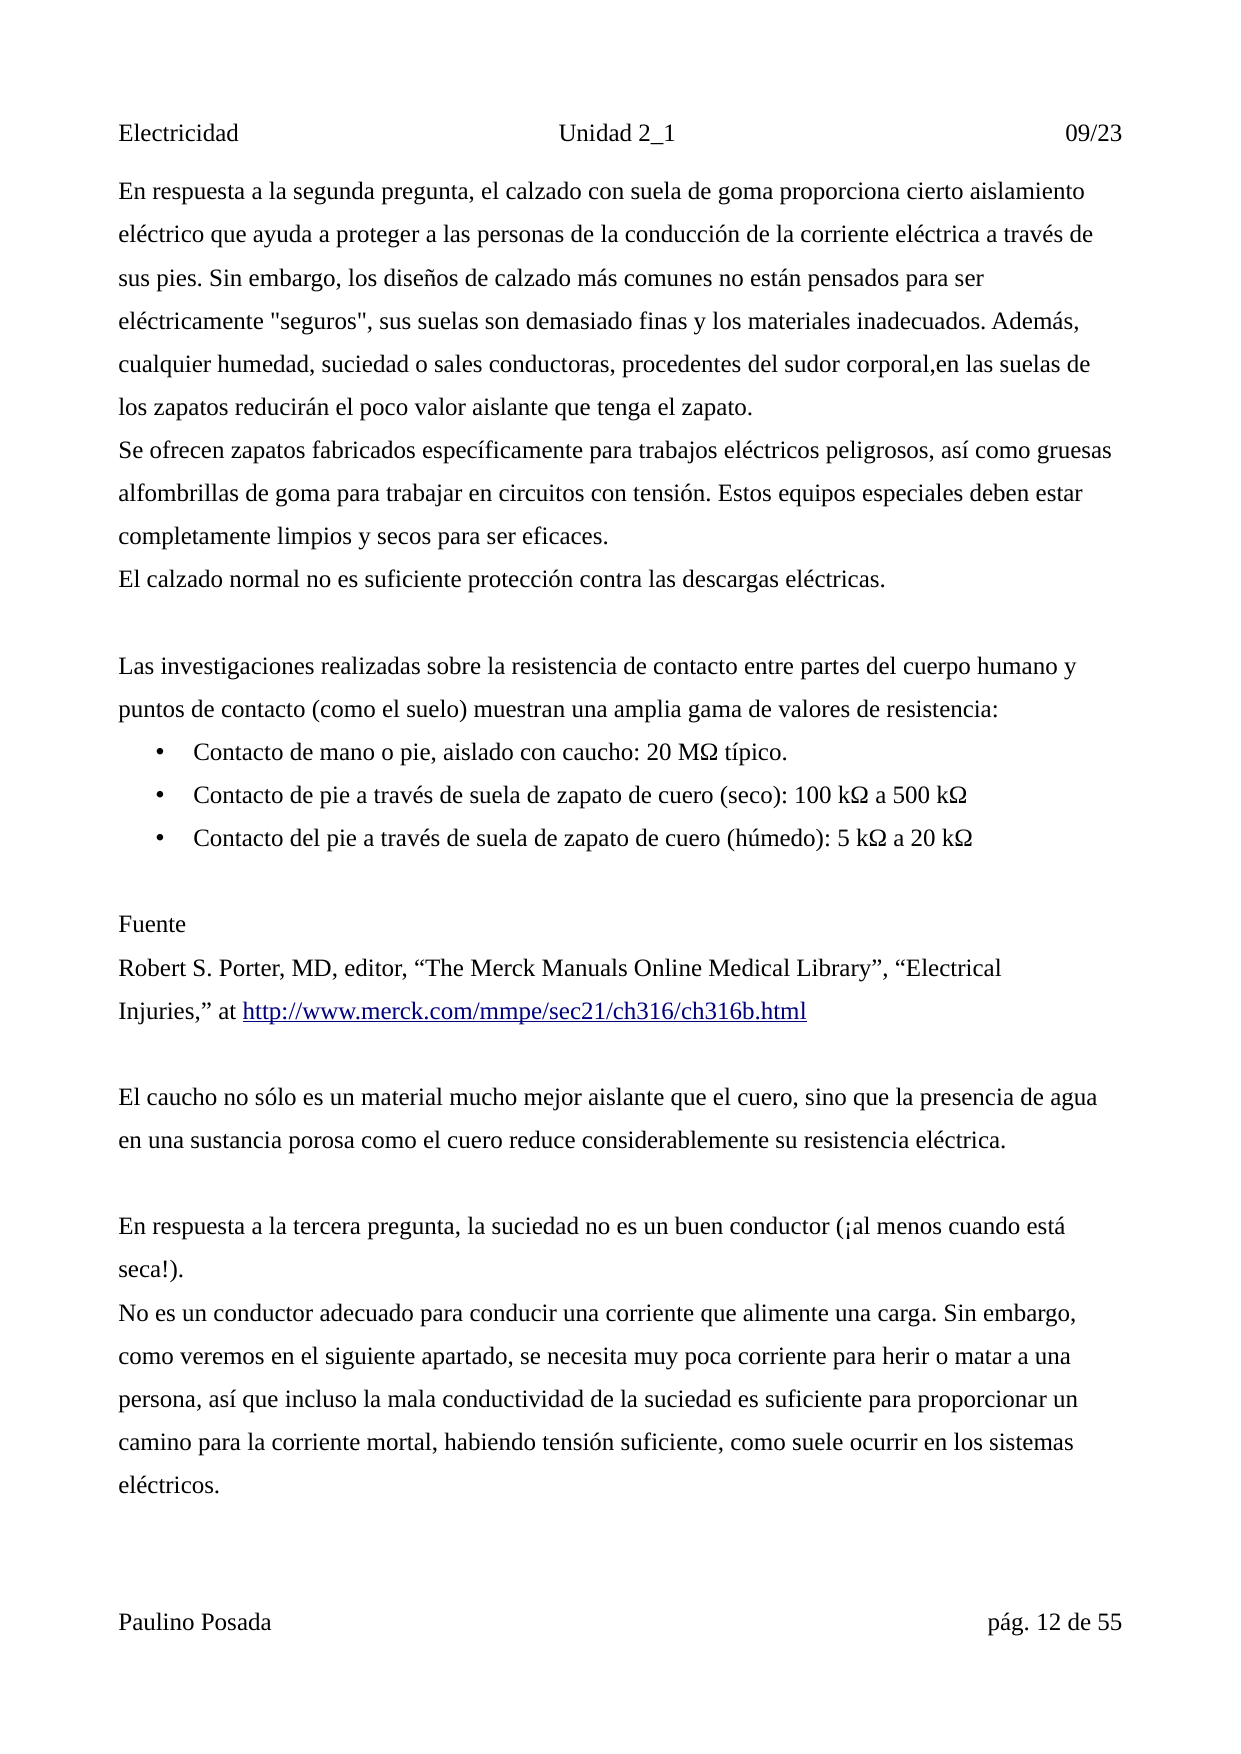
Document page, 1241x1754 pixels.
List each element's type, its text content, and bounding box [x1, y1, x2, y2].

text Se ofrecen zapatos fabricados específicamente para trabajos eléctricos peligrosos, así como gruesas alfombrillas de goma para trabajar en circuitos con tensión. Estos equipos especiales deben estar completamente limpios y secos para ser eficaces. [118, 435, 1122, 550]
text En respuesta a la segunda pregunta, el calzado con suela de goma proporciona cierto aislamiento eléctrico que ayuda a proteger a las personas de la conducción de la corriente eléctrica a través de sus pies. Sin embargo, los diseños de calzado más comunes no están pensados para ser eléctricamente "seguros", sus suelas son demasiado finas y los materiales inadecuados. Además, cualquier humedad, suciedad o sales conductoras, procedentes del sudor corporal,en las suelas de los zapatos reducirán el poco valor aislante que tenga el zapato. [118, 176, 1122, 421]
text Robert S. Porter, MD, editor, “The Merck Manuals Online Medical Library”, “Electrical [118, 953, 1122, 981]
list Contacto de mano o pie, aislado con caucho: 20 MΩ típico. [156, 737, 1122, 766]
list Contacto del pie a través de suela de zapato de cuero (húmedo): 5 kΩ a 20 kΩ [156, 823, 1122, 852]
text En respuesta a la tercera pregunta, la suciedad no es un buen conductor (¡al menos cuando está seca!). [118, 1211, 1122, 1283]
text No es un conductor adecuado para conducir una corriente que alimente una carga. Sin embargo, como veremos en el siguiente apartado, se necesita muy poca corriente para herir o matar a una persona, así que incluso la mala conductividad de la suciedad es suficiente para proporcionar un camino para la corriente mortal, habiendo tensión suficiente, como suele ocurrir en los sistemas eléctricos. [118, 1298, 1122, 1499]
text El caucho no sólo es un material mucho mejor aislante que el cuero, sino que la presencia de agua en una sustancia porosa como el cuero reduce considerablemente su resistencia eléctrica. [118, 1082, 1122, 1154]
text Las investigaciones realizadas sobre la resistencia de contacto entre partes del cuerpo humano y puntos de contacto (como el suelo) muestran una amplia gama de valores de resistencia: [118, 651, 1122, 723]
text Fuente [118, 909, 1122, 938]
list Contacto de pie a través de suela de zapato de cuero (seco): 100 kΩ a 500 kΩ [156, 780, 1122, 809]
text Injuries,” at http://www.merck.com/mmpe/sec21/ch316/ch316b.html [118, 996, 1122, 1024]
text El calzado normal no es suficiente protección contra las descargas eléctricas. [118, 564, 1122, 593]
